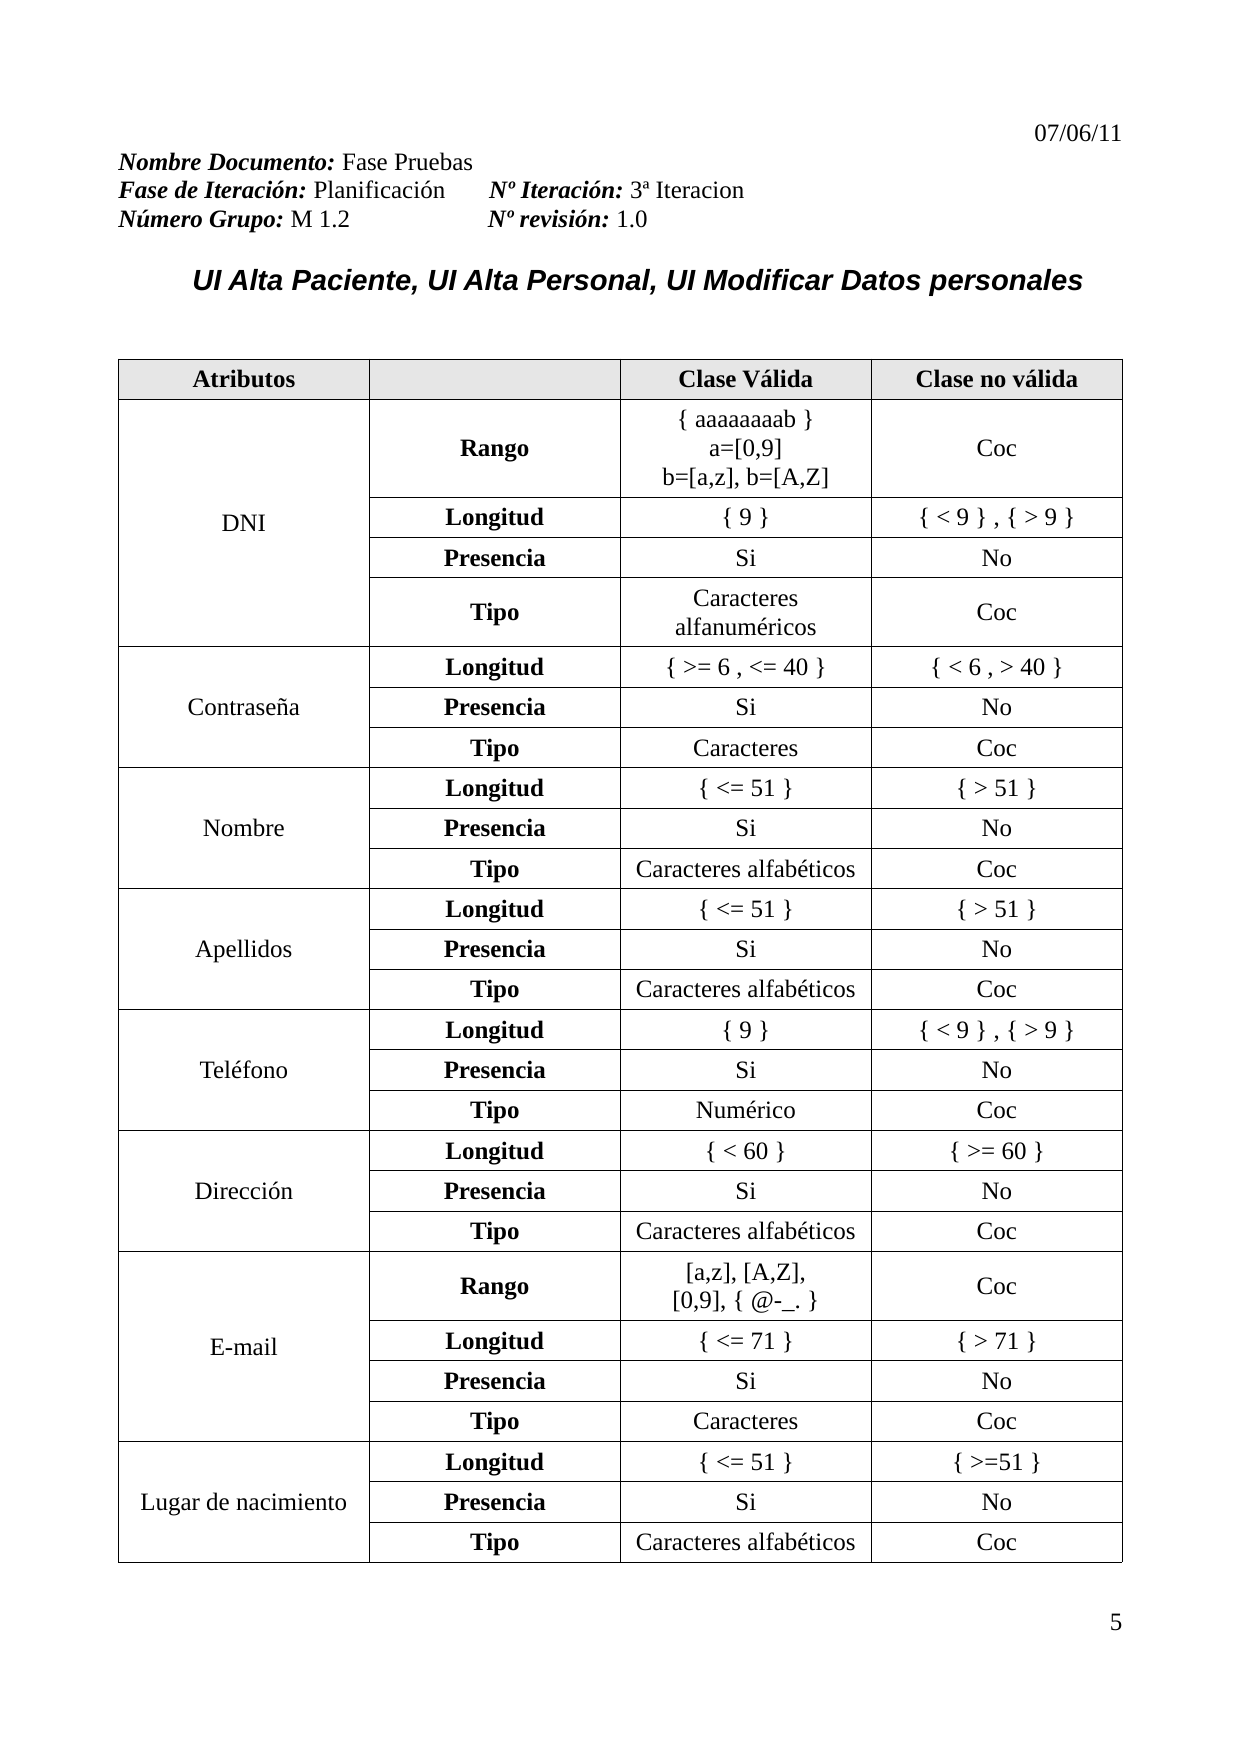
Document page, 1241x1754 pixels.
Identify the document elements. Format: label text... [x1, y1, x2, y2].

table_cell Coc [872, 728, 1122, 767]
table_cell Presencia [370, 930, 620, 969]
table_cell Si [621, 930, 871, 969]
table_cell Caracteres alfabéticos [621, 1523, 871, 1562]
table_cell Longitud [370, 647, 620, 687]
table_header [370, 360, 620, 399]
table_header Atributos [119, 360, 369, 399]
table_header Clase no válida [872, 360, 1122, 399]
table_cell { <= 51 } [621, 1442, 871, 1481]
table_cell { > 51 } [872, 768, 1122, 807]
table_cell Caracteres [621, 728, 871, 767]
table_cell { aaaaaaaab } a=[0,9] b=[a,z], b=[A,Z] [621, 400, 871, 497]
table_cell DNI [119, 400, 369, 646]
table_cell { > 71 } [872, 1321, 1122, 1360]
table_header Clase Válida [621, 360, 871, 399]
table_cell Contraseña [119, 647, 369, 767]
table_cell No [872, 930, 1122, 969]
table_cell Rango [370, 1252, 620, 1320]
table_cell { < 60 } [621, 1131, 871, 1170]
table_cell Tipo [370, 970, 620, 1009]
table_cell { < 9 } , { > 9 } [872, 1010, 1122, 1049]
table_cell { 9 } [621, 498, 871, 537]
table_cell Presencia [370, 809, 620, 848]
table_cell Caracteres alfabéticos [621, 970, 871, 1009]
table_cell Caracteres alfanuméricos [621, 578, 871, 646]
table_cell No [872, 538, 1122, 577]
table_cell { <= 51 } [621, 889, 871, 928]
table_cell No [872, 1361, 1122, 1401]
table_cell Longitud [370, 768, 620, 807]
table_cell Longitud [370, 498, 620, 537]
table_cell Si [621, 688, 871, 727]
table_cell { < 9 } , { > 9 } [872, 498, 1122, 537]
table_cell Coc [872, 1212, 1122, 1251]
table_cell No [872, 688, 1122, 727]
table_cell Si [621, 809, 871, 848]
table_cell Coc [872, 1523, 1122, 1562]
table_cell { 9 } [621, 1010, 871, 1049]
table_cell Apellidos [119, 889, 369, 1009]
table_cell Longitud [370, 1010, 620, 1049]
table_cell Nombre [119, 768, 369, 888]
table_cell { <= 51 } [621, 768, 871, 807]
table_cell Tipo [370, 1402, 620, 1441]
table_cell Dirección [119, 1131, 369, 1251]
table_cell Caracteres alfabéticos [621, 849, 871, 888]
table_cell Coc [872, 1402, 1122, 1441]
table_cell Coc [872, 970, 1122, 1009]
table_cell Si [621, 1050, 871, 1090]
table_cell Rango [370, 400, 620, 497]
table_cell Longitud [370, 889, 620, 928]
table_cell Si [621, 1482, 871, 1522]
table_cell Coc [872, 1252, 1122, 1320]
table_cell Numérico [621, 1091, 871, 1130]
table_cell Presencia [370, 1171, 620, 1211]
table_cell { >= 60 } [872, 1131, 1122, 1170]
table_cell Si [621, 1171, 871, 1211]
table_cell Tipo [370, 1212, 620, 1251]
table_cell [a,z], [A,Z], [0,9], { @-_. } [621, 1252, 871, 1320]
table_cell { >=51 } [872, 1442, 1122, 1481]
table_cell Longitud [370, 1442, 620, 1481]
table_cell Si [621, 1361, 871, 1401]
table_cell Tipo [370, 728, 620, 767]
table_cell Caracteres [621, 1402, 871, 1441]
table_cell Teléfono [119, 1010, 369, 1130]
table_cell Caracteres alfabéticos [621, 1212, 871, 1251]
table_cell { < 6 , > 40 } [872, 647, 1122, 687]
table_cell { <= 71 } [621, 1321, 871, 1360]
table_cell E-mail [119, 1252, 369, 1441]
table_cell Tipo [370, 578, 620, 646]
table_cell Coc [872, 400, 1122, 497]
subtitle UI Alta Paciente, UI Alta Personal, UI Modificar Datos personales [118, 263, 1122, 296]
table_cell Coc [872, 1091, 1122, 1130]
table_cell Presencia [370, 688, 620, 727]
table_cell Coc [872, 849, 1122, 888]
table_cell Lugar de nacimiento [119, 1442, 369, 1562]
table_cell Longitud [370, 1321, 620, 1360]
table_cell { > 51 } [872, 889, 1122, 928]
table_cell No [872, 1482, 1122, 1522]
table_cell Tipo [370, 1523, 620, 1562]
table_cell Presencia [370, 1050, 620, 1090]
table_cell Tipo [370, 1091, 620, 1130]
table_cell Presencia [370, 1482, 620, 1522]
table_cell Tipo [370, 849, 620, 888]
table_cell Presencia [370, 1361, 620, 1401]
table_cell Presencia [370, 538, 620, 577]
table_cell No [872, 809, 1122, 848]
table_cell Longitud [370, 1131, 620, 1170]
table_cell { >= 6 , <= 40 } [621, 647, 871, 687]
table_cell Si [621, 538, 871, 577]
table_cell No [872, 1050, 1122, 1090]
table_cell No [872, 1171, 1122, 1211]
table_cell Coc [872, 578, 1122, 646]
